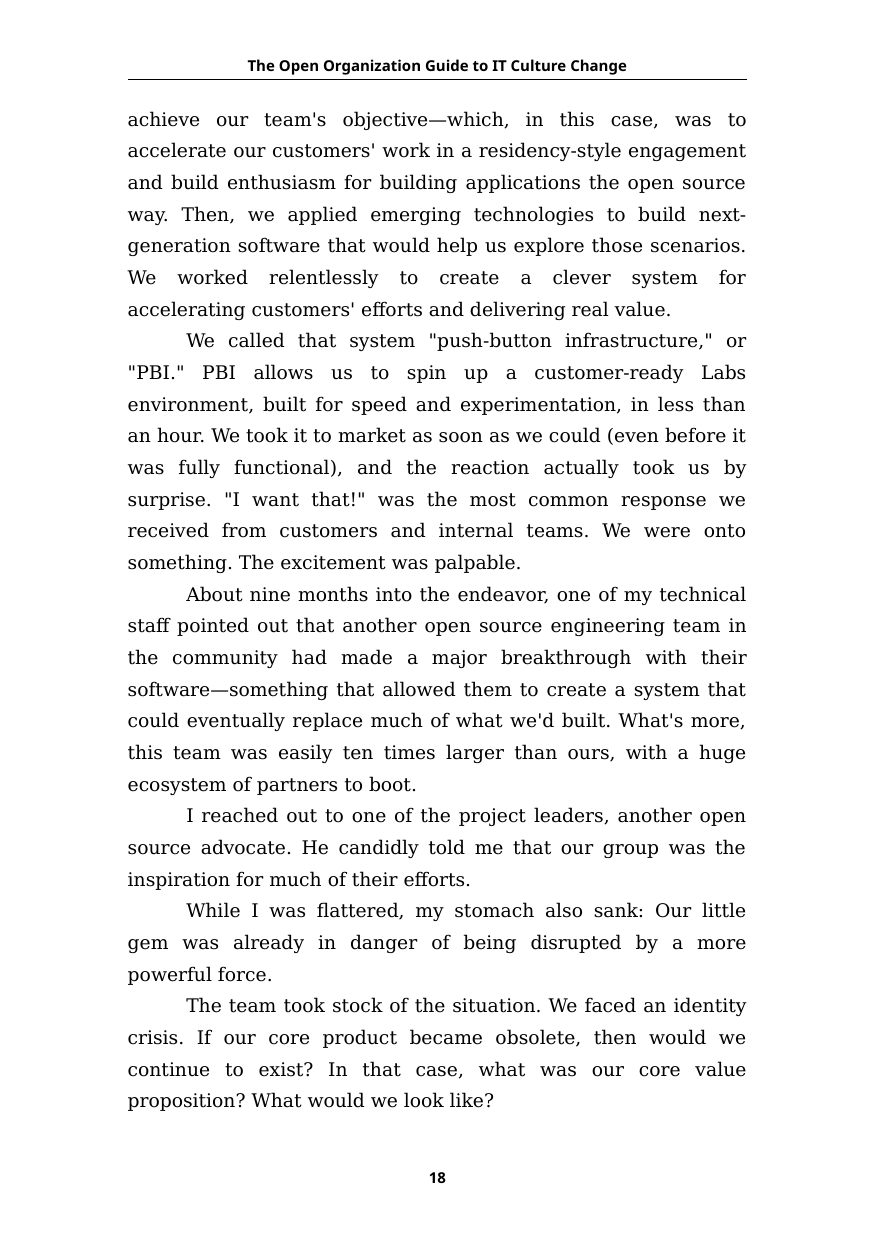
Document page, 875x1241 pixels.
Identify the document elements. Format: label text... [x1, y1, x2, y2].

text I reached out to one of the project leaders, another open source advocate. He candidly told me that our group was the inspiration for much of their efforts. [127, 805, 747, 891]
text We called that system "push-button infrastructure," or "PBI." PBI allows us to spin up a customer-ready Labs environment, built for speed and experimentation, in less than an hour. We took it to market as soon as we could (even before it was fully functional), and the reaction actually took us by surprise. "I want that!" was the most common response we received from customers and internal teams. We were onto something. The excitement was palpable. [127, 330, 747, 574]
text achieve our team's objective—which, in this case, was to accelerate our customers' work in a residency-style engagement and build enthusiasm for building applications the open source way. Then, we applied emerging technologies to build next-generation software that would help us explore those scenarios. We worked relentlessly to create a clever system for accelerating customers' efforts and delivering real value. [127, 109, 747, 321]
text About nine months into the endeavor, one of my technical staff pointed out that another open source engineering team in the community had made a major breakthrough with their software—something that allowed them to create a system that could eventually replace much of what we'd built. What's more, this team was easily ten times larger than ours, with a huge ecosystem of partners to boot. [127, 584, 747, 796]
text The team took stock of the situation. We faced an identity crisis. If our core product became obsolete, then would we continue to exist? In that case, what was our core value proposition? What would we look like? [127, 995, 747, 1112]
text While I was flattered, my stomach also sank: Our little gem was already in danger of being disrupted by a more powerful force. [127, 900, 747, 986]
